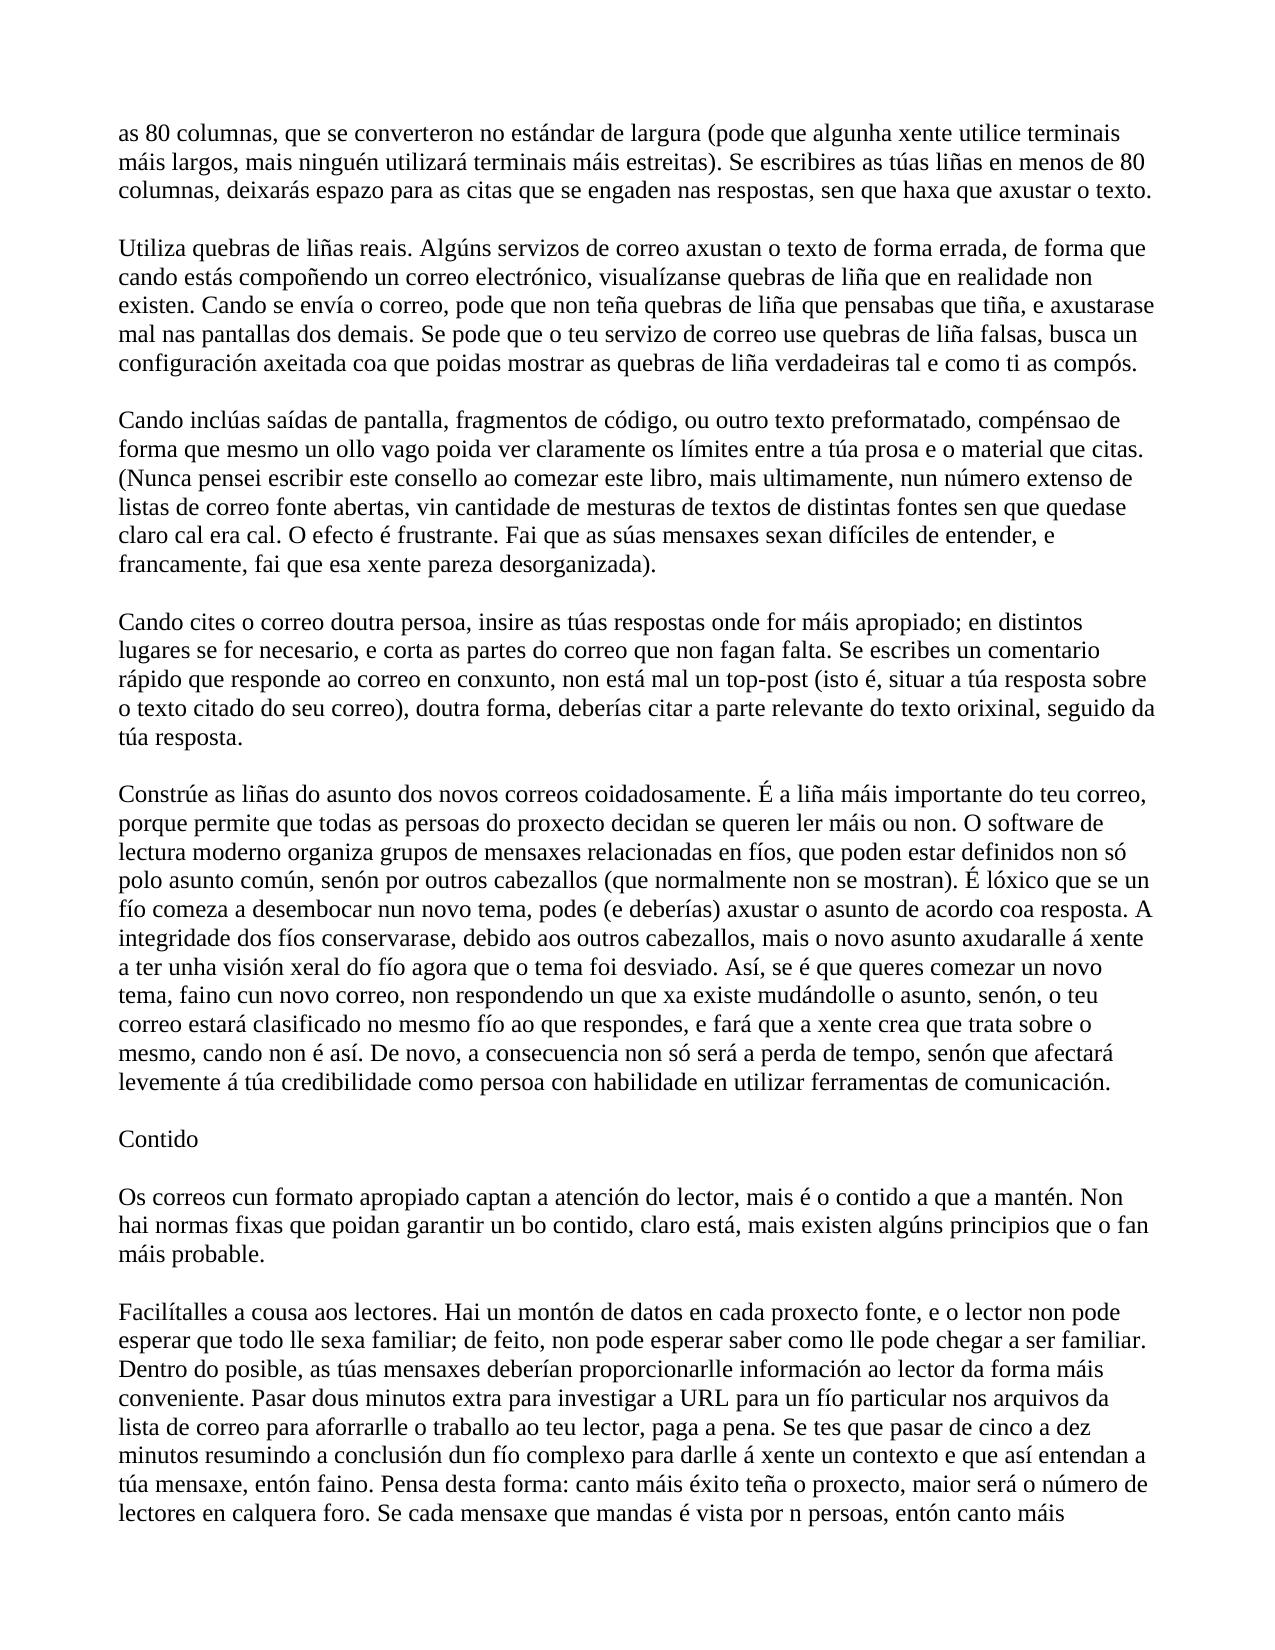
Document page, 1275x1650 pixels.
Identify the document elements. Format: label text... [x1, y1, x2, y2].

text Utiliza quebras de liñas reais. Algúns servizos de correo axustan o texto de forma errada, de forma que cando estás compoñendo un correo electrónico, visualízanse quebras de liña que en realidade non existen. Cando se envía o correo, pode que non teña quebras de liña que pensabas que tiña, e axustarase mal nas pantallas dos demais. Se pode que o teu servizo de correo use quebras de liña falsas, busca un configuración axeitada coa que poidas mostrar as quebras de liña verdadeiras tal e como ti as compós. [118, 233, 1157, 377]
text Cando cites o correo doutra persoa, insire as túas respostas onde for máis apropiado; en distintos lugares se for necesario, e corta as partes do correo que non fagan falta. Se escribes un comentario rápido que responde ao correo en conxunto, non está mal un top-post (isto é, situar a túa resposta sobre o texto citado do seu correo), doutra forma, deberías citar a parte relevante do texto orixinal, seguido da túa resposta. [118, 607, 1157, 751]
text Cando inclúas saídas de pantalla, fragmentos de código, ou outro texto preformatado, compénsao de forma que mesmo un ollo vago poida ver claramente os límites entre a túa prosa e o material que citas. (Nunca pensei escribir este consello ao comezar este libro, mais ultimamente, nun número extenso de listas de correo fonte abertas, vin cantidade de mesturas de textos de distintas fontes sen que quedase claro cal era cal. O efecto é frustrante. Fai que as súas mensaxes sexan difíciles de entender, e francamente, fai que esa xente pareza desorganizada). [118, 406, 1157, 578]
text Facilítalles a cousa aos lectores. Hai un montón de datos en cada proxecto fonte, e o lector non pode esperar que todo lle sexa familiar; de feito, non pode esperar saber como lle pode chegar a ser familiar. Dentro do posible, as túas mensaxes deberían proporcionarlle información ao lector da forma máis conveniente. Pasar dous minutos extra para investigar a URL para un fío particular nos arquivos da lista de correo para aforrarlle o traballo ao teu lector, paga a pena. Se tes que pasar de cinco a dez minutos resumindo a conclusión dun fío complexo para darlle á xente un contexto e que así entendan a túa mensaxe, entón faino. Pensa desta forma: canto máis éxito teña o proxecto, maior será o número de lectores en calquera foro. Se cada mensaxe que mandas é vista por n persoas, entón canto máis [118, 1297, 1157, 1527]
text as 80 columnas, que se converteron no estándar de largura (pode que algunha xente utilice terminais máis largos, mais ninguén utilizará terminais máis estreitas). Se escribires as túas liñas en menos de 80 columnas, deixarás espazo para as citas que se engaden nas respostas, sen que haxa que axustar o texto. [118, 118, 1157, 204]
text Contido [118, 1124, 1157, 1153]
text Constrúe as liñas do asunto dos novos correos coidadosamente. É a liña máis importante do teu correo, porque permite que todas as persoas do proxecto decidan se queren ler máis ou non. O software de lectura moderno organiza grupos de mensaxes relacionadas en fíos, que poden estar definidos non só polo asunto común, senón por outros cabezallos (que normalmente non se mostran). É lóxico que se un fío comeza a desembocar nun novo tema, podes (e deberías) axustar o asunto de acordo coa resposta. A integridade dos fíos conservarase, debido aos outros cabezallos, mais o novo asunto axudaralle á xente a ter unha visión xeral do fío agora que o tema foi desviado. Así, se é que queres comezar un novo tema, faino cun novo correo, non respondendo un que xa existe mudándolle o asunto, senón, o teu correo estará clasificado no mesmo fío ao que respondes, e fará que a xente crea que trata sobre o mesmo, cando non é así. De novo, a consecuencia non só será a perda de tempo, senón que afectará levemente á túa credibilidade como persoa con habilidade en utilizar ferramentas de comunicación. [118, 779, 1157, 1096]
text Os correos cun formato apropiado captan a atención do lector, mais é o contido a que a mantén. Non hai normas fixas que poidan garantir un bo contido, claro está, mais existen algúns principios que o fan máis probable. [118, 1182, 1157, 1268]
